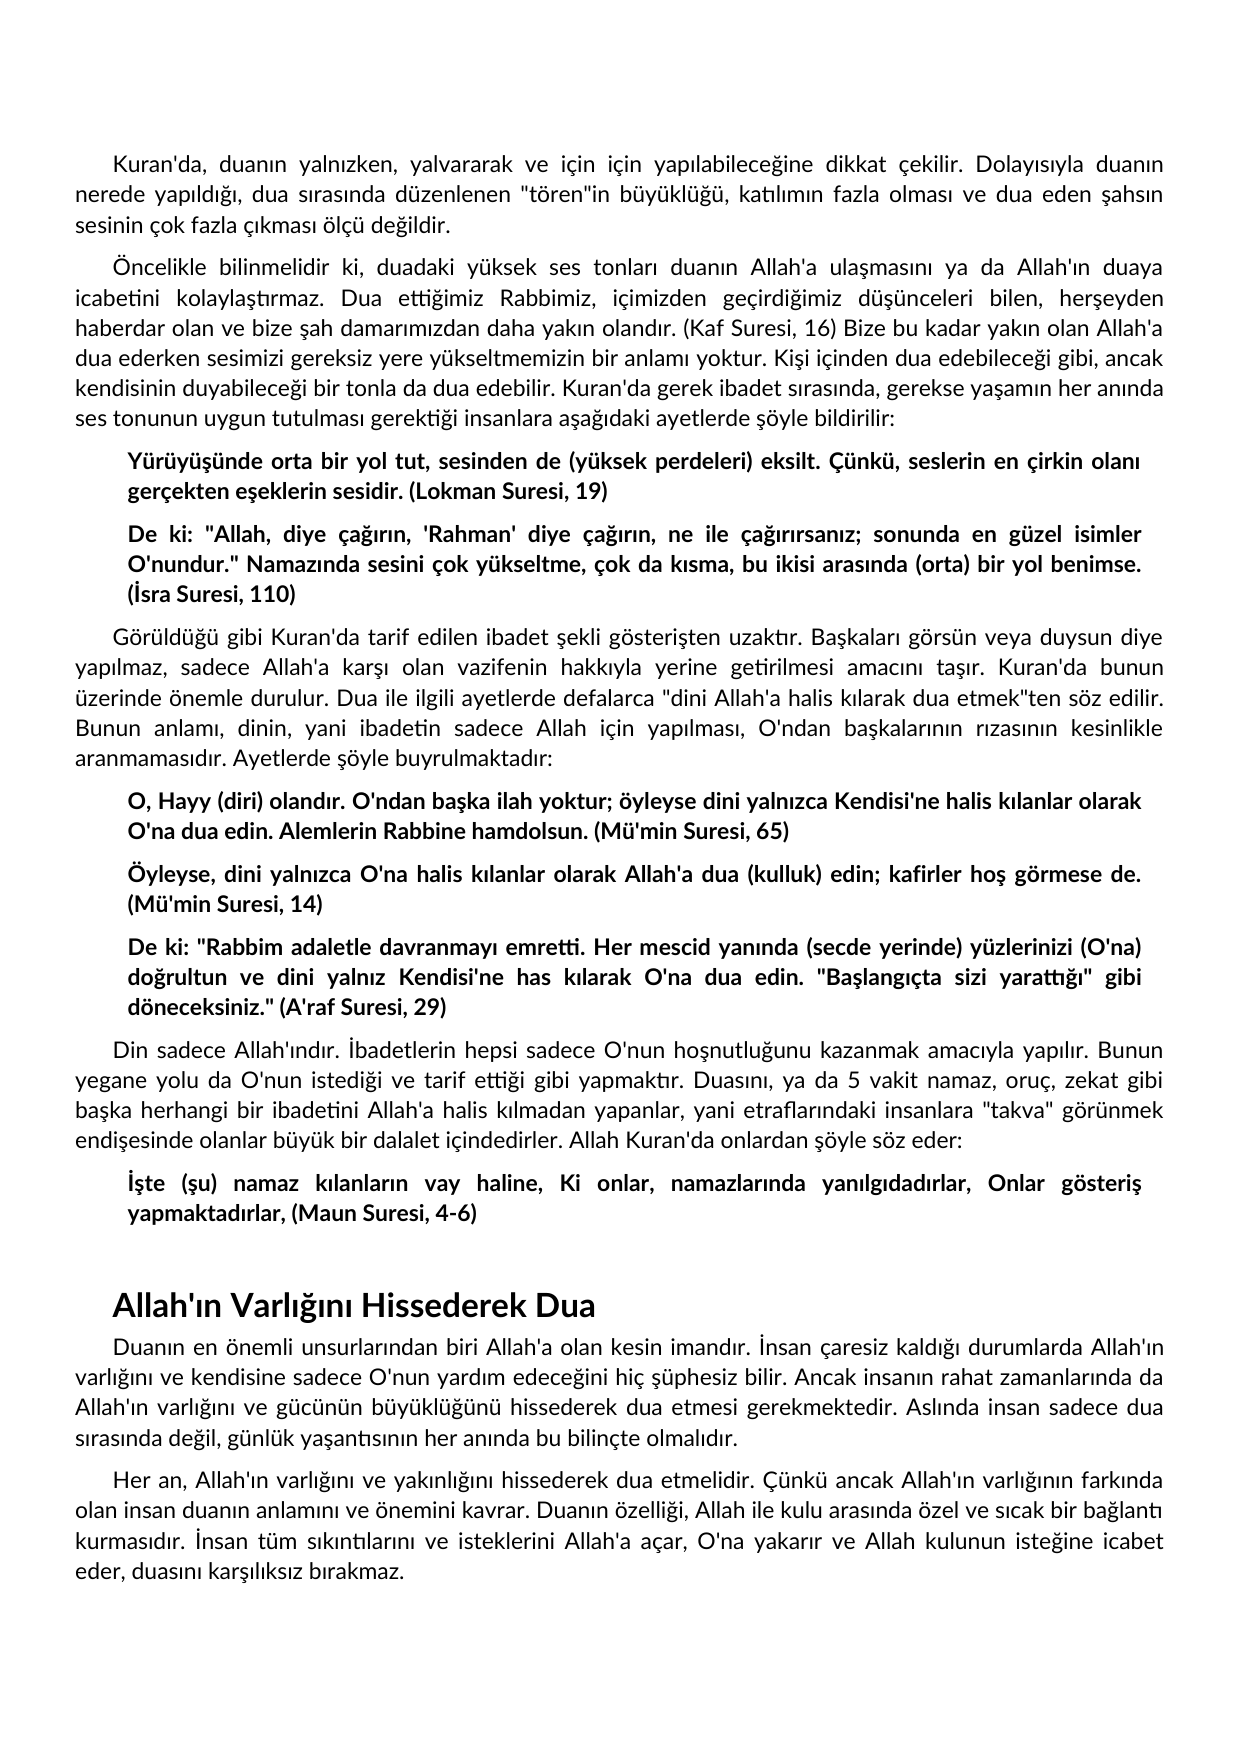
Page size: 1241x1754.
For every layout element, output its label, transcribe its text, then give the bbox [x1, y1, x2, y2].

text Din sadece Allah'ındır. İbadetlerin hepsi sadece O'nun hoşnutluğunu kazanmak amacıyla yapılır. Bunun yegane yolu da O'nun istediği ve tarif ettiği gibi yapmaktır. Duasını, ya da 5 vakit namaz, oruç, zekat gibi başka herhangi bir ibadetini Allah'a halis kılmadan yapanlar, yani etraflarındaki insanlara "takva" görünmek endişesinde olanlar büyük bir dalalet içindedirler. Allah Kuran'da onlardan şöyle söz eder: [75, 1035, 1165, 1153]
text Görüldüğü gibi Kuran'da tarif edilen ibadet şekli gösterişten uzaktır. Başkaları görsün veya duysun diye yapılmaz, sadece Allah'a karşı olan vazifenin hakkıyla yerine getirilmesi amacını taşır. Kuran'da bunun üzerinde önemle durulur. Dua ile ilgili ayetlerde defalarca "dini Allah'a halis kılarak dua etmek"ten söz edilir. Bunun anlamı, dinin, yani ibadetin sadece Allah için yapılması, O'ndan başkalarının rızasının kesinlikle aranmamasıdır. Ayetlerde şöyle buyrulmaktadır: [75, 623, 1165, 771]
text Her an, Allah'ın varlığını ve yakınlığını hissederek dua etmelidir. Çünkü ancak Allah'ın varlığının farkında olan insan duanın anlamını ve önemini kavrar. Duanın özelliği, Allah ile kulu arasında özel ve sıcak bir bağlantı kurmasıdır. İnsan tüm sıkıntılarını ve isteklerini Allah'a açar, O'na yakarır ve Allah kulunun isteğine icabet eder, duasını karşılıksız bırakmaz. [75, 1466, 1165, 1584]
text De ki: "Allah, diye çağırın, 'Rahman' diye çağırın, ne ile çağırırsanız; sonunda en güzel isimler O'nundur." Namazında sesini çok yükseltme, çok da kısma, bu ikisi arasında (orta) bir yol benimse. (İsra Suresi, 110) [127, 520, 1143, 608]
text De ki: "Rabbim adaletle davranmayı emretti. Her mescid yanında (secde yerinde) yüzlerinizi (O'na) doğrultun ve dini yalnız Kendisi'ne has kılarak O'na dua edin. "Başlangıçta sizi yarattığı" gibi döneceksiniz." (A'raf Suresi, 29) [127, 932, 1143, 1020]
text İşte (şu) namaz kılanların vay haline, Ki onlar, namazlarında yanılgıdadırlar, Onlar gösteriş yapmaktadırlar, (Maun Suresi, 4-6) [127, 1169, 1143, 1226]
text Öyleyse, dini yalnızca O'na halis kılanlar olarak Allah'a dua (kulluk) edin; kafirler hoş görmese de. (Mü'min Suresi, 14) [127, 859, 1143, 917]
subtitle Allah'ın Varlığını Hissederek Dua [112, 1284, 1165, 1324]
text Yürüyüşünde orta bir yol tut, sesinden de (yüksek perdeleri) eksilt. Çünkü, seslerin en çirkin olanı gerçekten eşeklerin sesidir. (Lokman Suresi, 19) [127, 447, 1143, 504]
text O, Hayy (diri) olandır. O'ndan başka ilah yoktur; öyleyse dini yalnızca Kendisi'ne halis kılanlar olarak O'na dua edin. Alemlerin Rabbine hamdolsun. (Mü'min Suresi, 65) [127, 786, 1143, 844]
text Kuran'da, duanın yalnızken, yalvararak ve için için yapılabileceğine dikkat çekilir. Dolayısıyla duanın nerede yapıldığı, dua sırasında düzenlenen "tören"in büyüklüğü, katılımın fazla olması ve dua eden şahsın sesinin çok fazla çıkması ölçü değildir. [75, 150, 1165, 238]
text Öncelikle bilinmelidir ki, duadaki yüksek ses tonları duanın Allah'a ulaşmasını ya da Allah'ın duaya icabetini kolaylaştırmaz. Dua ettiğimiz Rabbimiz, içimizden geçirdiğimiz düşünceleri bilen, herşeyden haberdar olan ve bize şah damarımızdan daha yakın olandır. (Kaf Suresi, 16) Bize bu kadar yakın olan Allah'a dua ederken sesimizi gereksiz yere yükseltmemizin bir anlamı yoktur. Kişi içinden dua edebileceği gibi, ancak kendisinin duyabileceği bir tonla da dua edebilir. Kuran'da gerek ibadet sırasında, gerekse yaşamın her anında ses tonunun uygun tutulması gerektiği insanlara aşağıdaki ayetlerde şöyle bildirilir: [75, 253, 1165, 432]
text Duanın en önemli unsurlarından biri Allah'a olan kesin imandır. İnsan çaresiz kaldığı durumlarda Allah'ın varlığını ve kendisine sadece O'nun yardım edeceğini hiç şüphesiz bilir. Ancak insanın rahat zamanlarında da Allah'ın varlığını ve gücünün büyüklüğünü hissederek dua etmesi gerekmektedir. Aslında insan sadece dua sırasında değil, günlük yaşantısının her anında bu bilinçte olmalıdır. [75, 1333, 1165, 1451]
